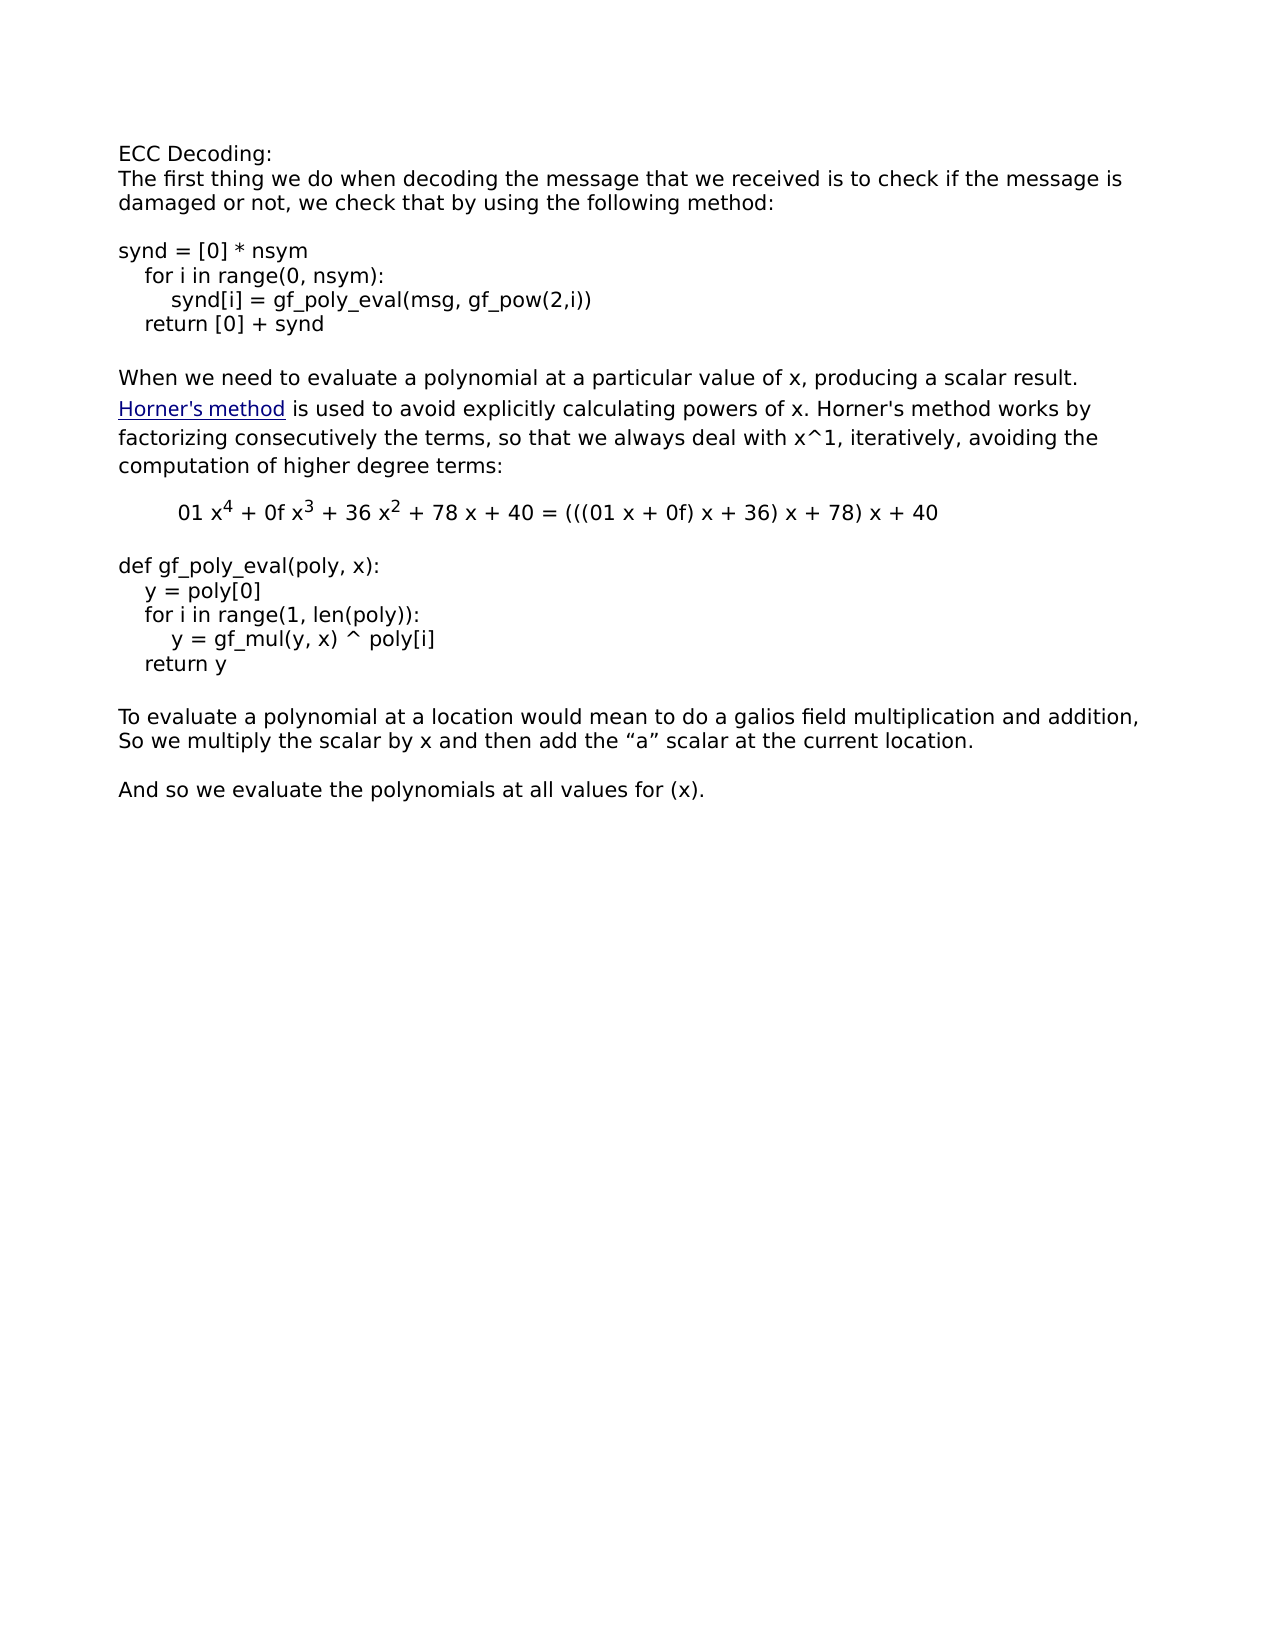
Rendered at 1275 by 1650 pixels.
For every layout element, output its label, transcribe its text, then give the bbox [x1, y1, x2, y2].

text The first thing we do when decoding the message that we received is to check if the message is damaged or not, we check that by using the following method: [118, 167, 1157, 215]
text y = poly[0] [118, 579, 1157, 603]
list 01 x4 + 0f x3 + 36 x2 + 78 x + 40 = (((01 x + 0f) x + 36) x + 78) x + 40 [177, 497, 1157, 525]
text return y [118, 652, 1157, 676]
text return [0] + synd [118, 312, 1157, 337]
text def gf_poly_eval(poly, x): [118, 554, 1157, 579]
text And so we evaluate the polynomials at all values for (x). [118, 778, 1157, 802]
text for i in range(1, len(poly)): [118, 603, 1157, 627]
text When we need to evaluate a polynomial at a particular value of x, producing a scalar result. Horner's method is used to avoid explicitly calculating powers of x. Horner's method works by factorizing consecutively the terms, so that we always deal with x^1, iteratively, avoiding the computation of higher degree terms: [118, 366, 1157, 478]
text y = gf_mul(y, x) ^ poly[i] [118, 627, 1157, 652]
text So we multiply the scalar by x and then add the “a” scalar at the current location. [118, 729, 1157, 754]
text for i in range(0, nsym): [118, 264, 1157, 288]
text synd[i] = gf_poly_eval(msg, gf_pow(2,i)) [118, 288, 1157, 312]
text To evaluate a polynomial at a location would mean to do a galios field multiplication and addition, [118, 705, 1157, 729]
text synd = [0] * nsym [118, 239, 1157, 264]
text ECC Decoding: [118, 142, 1157, 167]
